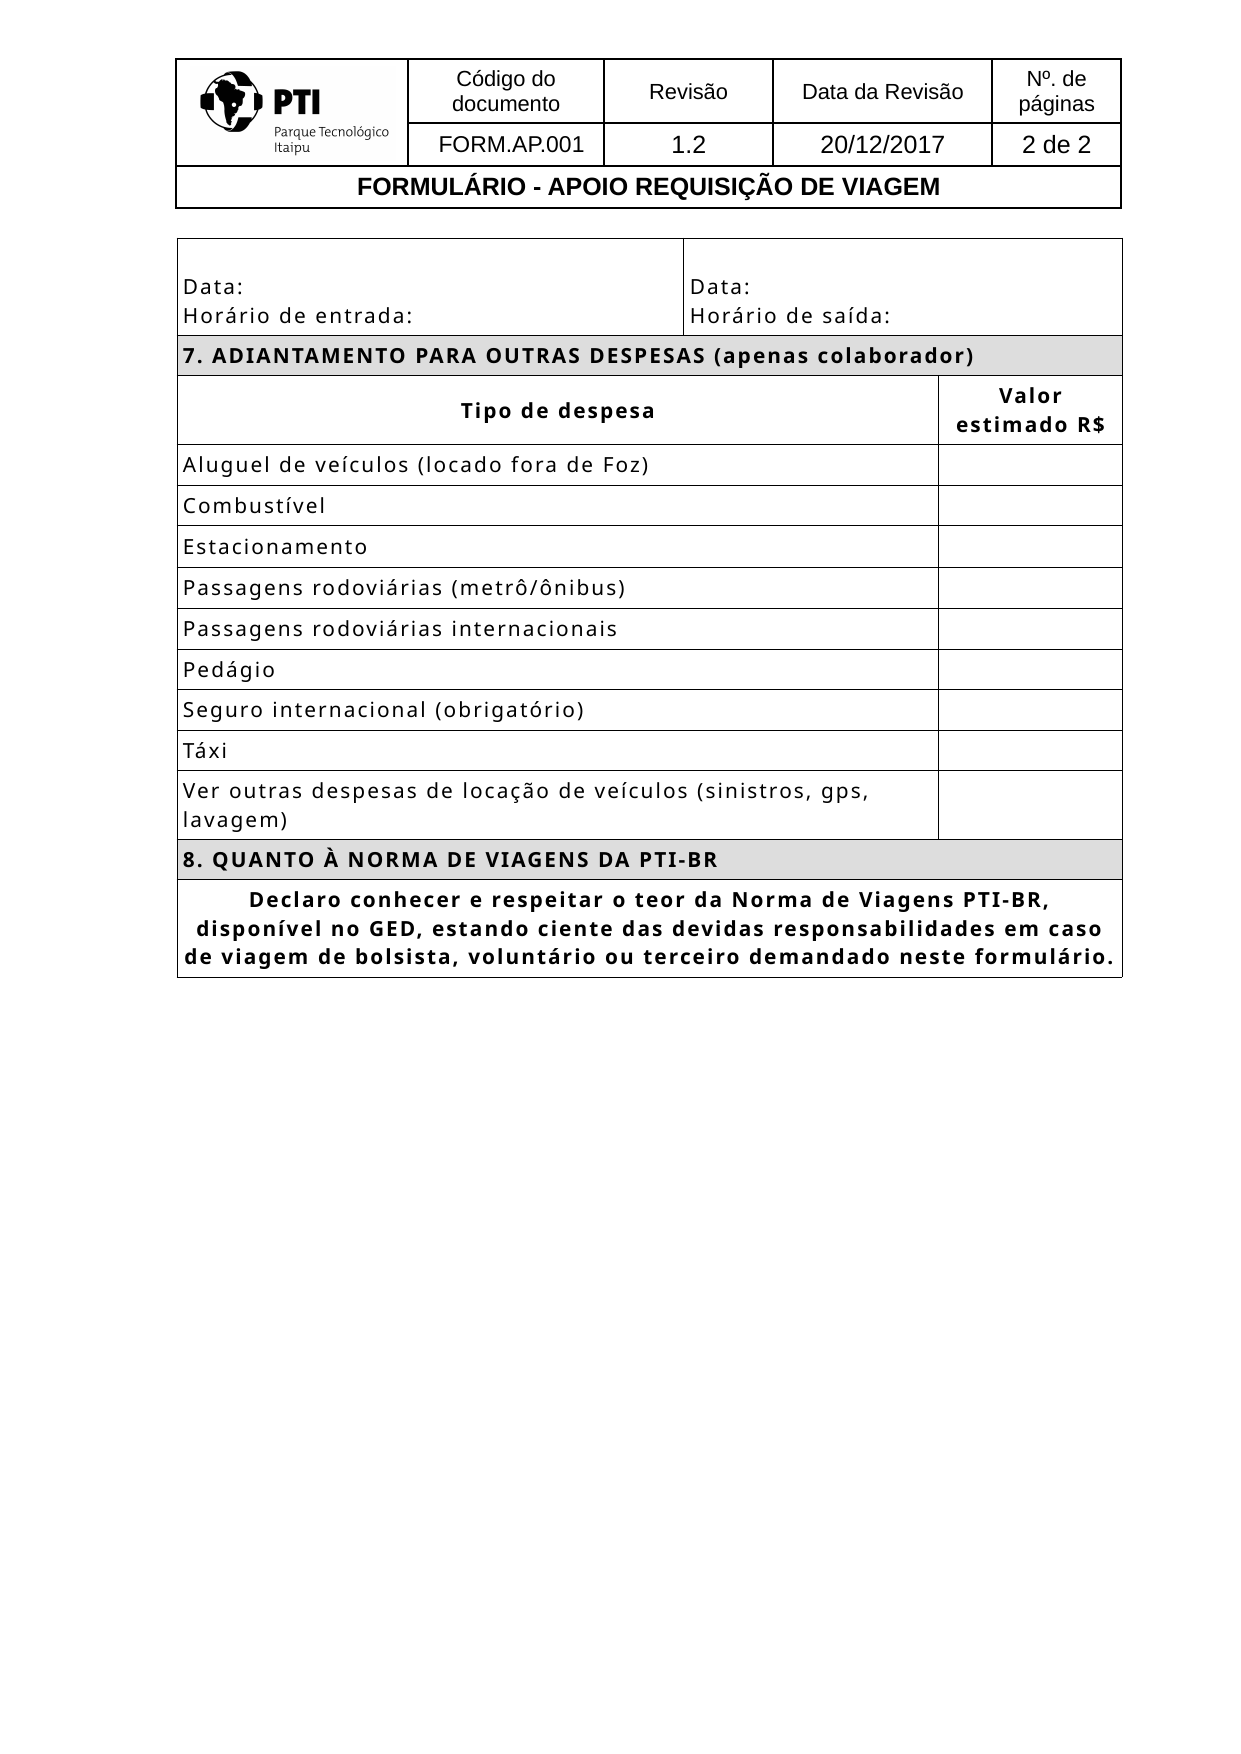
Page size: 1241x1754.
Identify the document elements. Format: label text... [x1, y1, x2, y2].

table_cell [939, 609, 1122, 649]
table_cell Passagens rodoviárias (metrô/ônibus) [178, 568, 938, 608]
table_cell 7. ADIANTAMENTO PARA OUTRAS DESPESAS (apenas colaborador) [178, 336, 1122, 375]
table_cell Data: Horário de saída: [684, 239, 1122, 335]
table_cell [939, 568, 1122, 608]
table_cell Declaro conhecer e respeitar o teor da Norma de Viagens PTI-BR, disponível no GED, estando ciente das devidas responsabilidades em caso de viagem de bolsista, voluntário ou terceiro demandado neste formulário. [178, 880, 1122, 977]
table_cell Aluguel de veículos (locado fora de Foz) [178, 445, 938, 485]
picture [189, 66, 396, 161]
table_cell Combustível [178, 486, 938, 525]
table_cell Valor estimado R$ [939, 376, 1122, 444]
table_cell [939, 445, 1122, 485]
table_cell Data: Horário de entrada: [178, 239, 683, 335]
table_cell [939, 771, 1122, 839]
table_cell Estacionamento [178, 526, 938, 566]
table_cell Passagens rodoviárias internacionais [178, 609, 938, 649]
table_cell [939, 486, 1122, 525]
table_cell [939, 731, 1122, 770]
table_cell Seguro internacional (obrigatório) [178, 690, 938, 730]
table_cell Pedágio [178, 650, 938, 689]
table_cell [939, 690, 1122, 730]
table_cell Ver outras despesas de locação de veículos (sinistros, gps, lavagem) [178, 771, 938, 839]
table_cell [939, 650, 1122, 689]
table_cell Tipo de despesa [178, 376, 938, 444]
table_cell Táxi [178, 731, 938, 770]
table_cell [939, 526, 1122, 566]
table_cell 8. QUANTO À NORMA DE VIAGENS DA PTI-BR [178, 840, 1122, 879]
